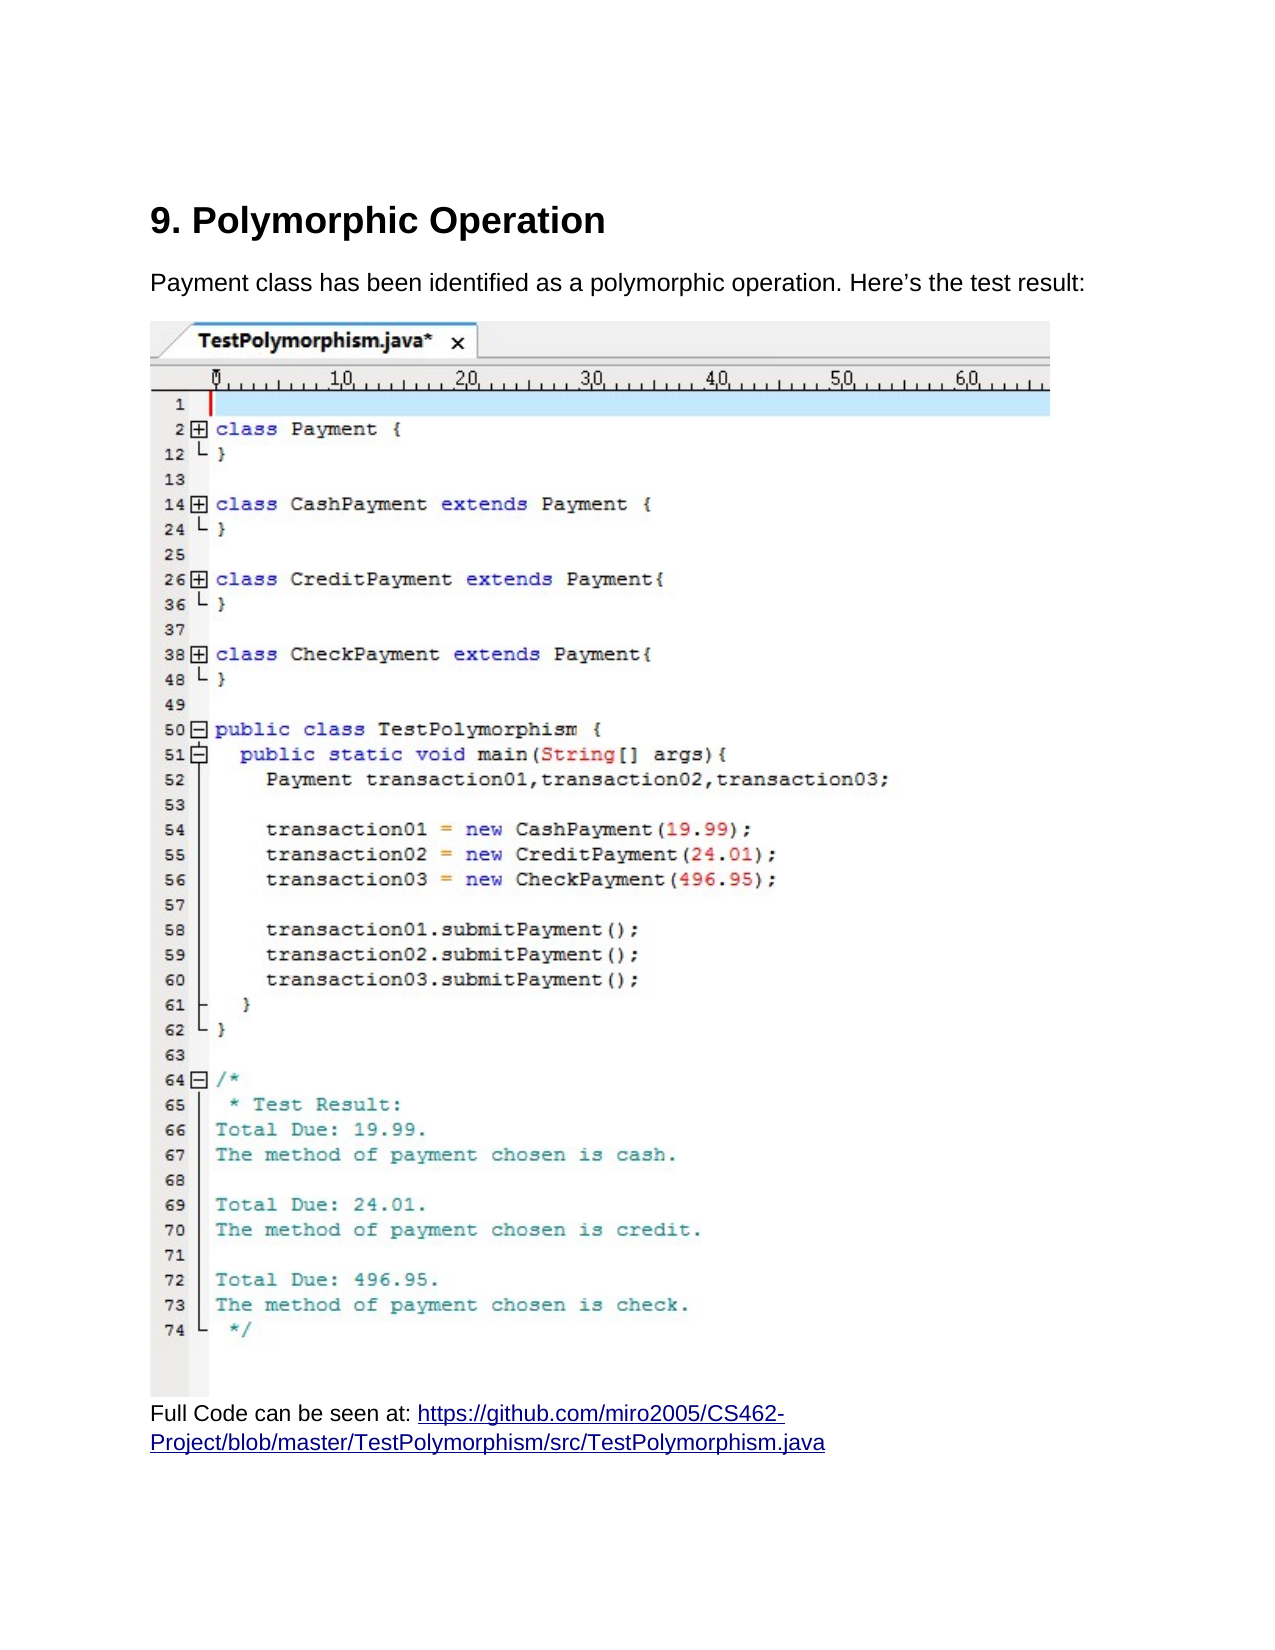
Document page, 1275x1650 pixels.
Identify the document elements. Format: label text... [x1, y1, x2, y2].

picture [150, 321, 1050, 1397]
text Payment class has been identified as a polymorphic operation. Here’s the test result: [150, 269, 1125, 297]
text Full Code can be seen at: https://github.com/miro2005/CS462-Project/blob/master/TestPolymorphism/src/TestPolymorphism.java [150, 1401, 1125, 1456]
subtitle 9. Polymorphic Operation [150, 200, 1125, 242]
